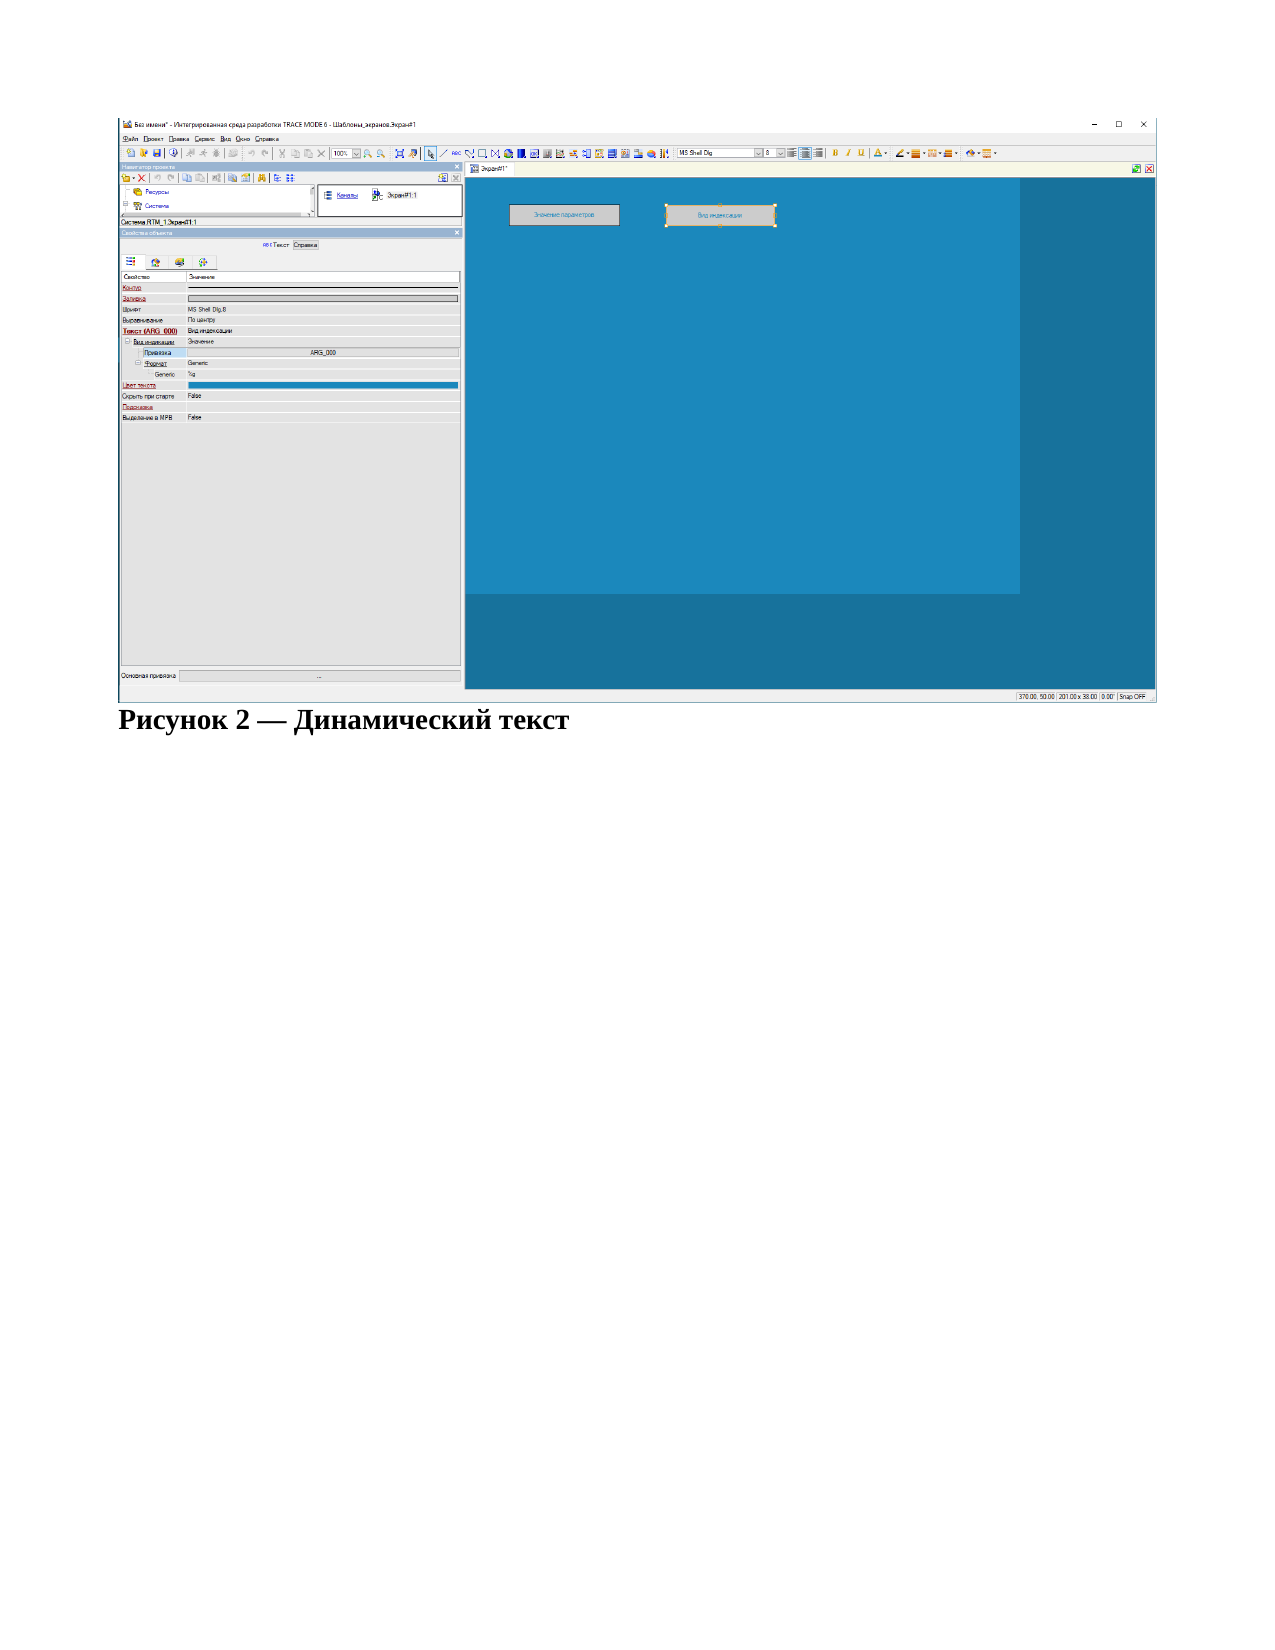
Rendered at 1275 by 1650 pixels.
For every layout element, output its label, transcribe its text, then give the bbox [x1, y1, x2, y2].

picture [118, 118, 1157, 703]
text Рисунок 2 — Динамический текст [118, 703, 1157, 736]
